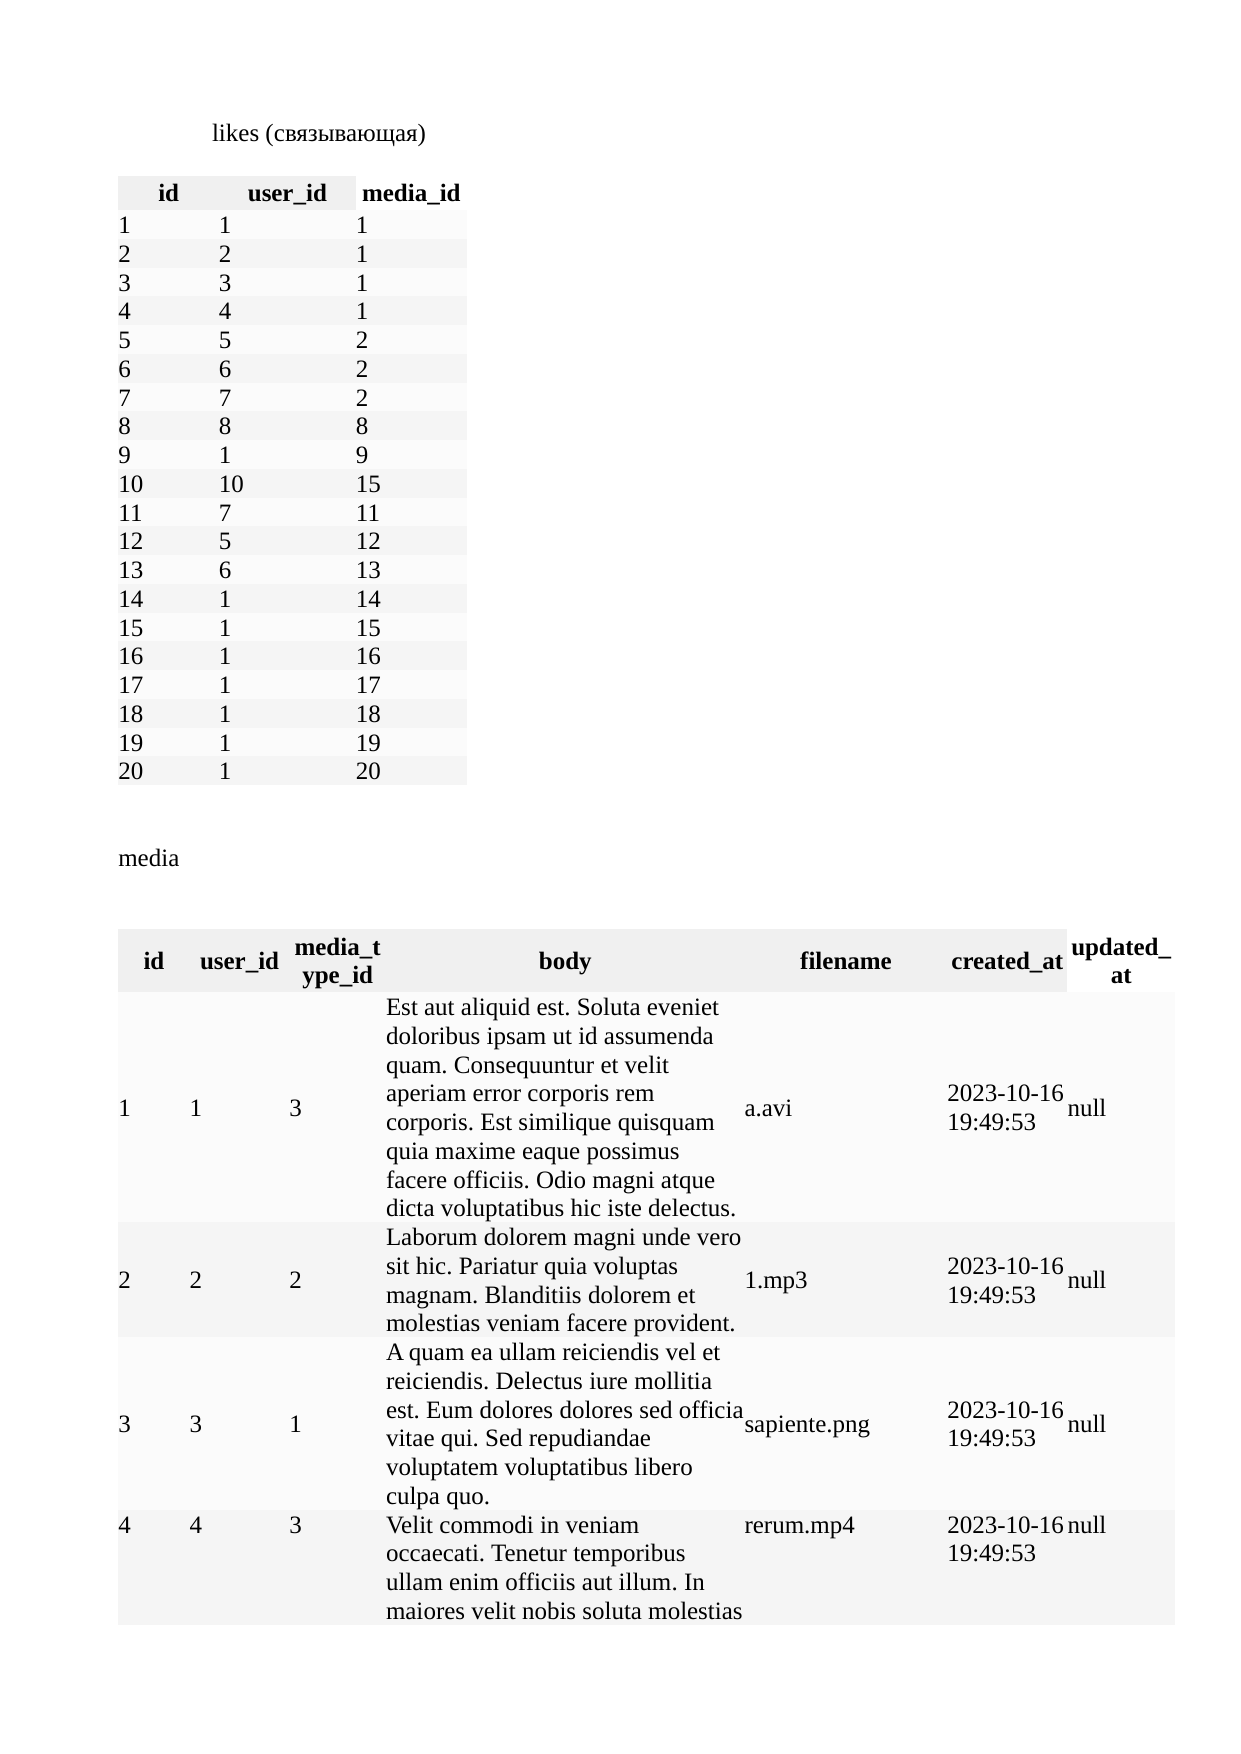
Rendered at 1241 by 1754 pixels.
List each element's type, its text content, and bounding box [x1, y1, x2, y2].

table_cell 9 [118, 440, 219, 469]
table_cell 20 [356, 756, 467, 785]
table_header id [118, 176, 219, 210]
table_cell 2 [289, 1222, 386, 1337]
table_cell 18 [356, 699, 467, 728]
table_cell 4 [118, 296, 219, 325]
table_cell 1 [219, 584, 356, 613]
table_cell 1 [356, 268, 467, 296]
table_cell 16 [118, 641, 219, 670]
table_cell Velit commodi in veniam occaecati. Tenetur temporibus ullam enim officiis aut illum. In maiores velit nobis soluta molestias [386, 1510, 744, 1625]
table_cell 1 [356, 210, 467, 239]
table_cell 8 [219, 411, 356, 440]
table_cell 2 [356, 383, 467, 411]
table_cell 15 [118, 613, 219, 641]
table_cell 1 [219, 670, 356, 699]
table_cell Laborum dolorem magni unde vero sit hic. Pariatur quia voluptas magnam. Blanditiis dolorem et molestias veniam facere provident. [386, 1222, 744, 1337]
table_cell 10 [219, 469, 356, 498]
table_cell 1 [219, 641, 356, 670]
table_cell 4 [118, 1510, 189, 1625]
table_cell 2 [189, 1222, 289, 1337]
table_cell 11 [356, 498, 467, 526]
table_cell 2 [118, 239, 219, 268]
table_header id [118, 929, 189, 992]
text media [118, 843, 1122, 871]
table_cell null [1067, 1337, 1175, 1510]
table_cell null [1067, 992, 1175, 1222]
table_cell Est aut aliquid est. Soluta eveniet doloribus ipsam ut id assumenda quam. Consequuntur et velit aperiam error corporis rem corporis. Est similique quisquam quia maxime eaque possimus facere officiis. Odio magni atque dicta voluptatibus hic iste delectus. [386, 992, 744, 1222]
table_cell 7 [219, 383, 356, 411]
table_cell 1 [289, 1337, 386, 1510]
table_cell 1 [189, 992, 289, 1222]
table_cell 4 [189, 1510, 289, 1625]
table_cell null [1067, 1510, 1175, 1625]
table_cell 14 [118, 584, 219, 613]
table_cell 2 [118, 1222, 189, 1337]
table_cell 1 [118, 992, 189, 1222]
table_cell 18 [118, 699, 219, 728]
table_header media_id [356, 176, 467, 210]
table_cell 1 [219, 440, 356, 469]
table_cell 6 [219, 555, 356, 584]
table_cell 17 [356, 670, 467, 699]
table_cell 8 [356, 411, 467, 440]
table_cell 1 [219, 756, 356, 785]
table_cell A quam ea ullam reiciendis vel et reiciendis. Delectus iure mollitia est. Eum dolores dolores sed officia vitae qui. Sed repudiandae voluptatem voluptatibus libero culpa quo. [386, 1337, 744, 1510]
table_cell 2 [219, 239, 356, 268]
table_cell 1 [219, 699, 356, 728]
table_cell 3 [289, 992, 386, 1222]
table_cell 1 [356, 296, 467, 325]
table_cell 2023-10-16 19:49:53 [947, 1510, 1067, 1625]
table_cell a.avi [744, 992, 947, 1222]
table_cell rerum.mp4 [744, 1510, 947, 1625]
table_header user_id [219, 176, 356, 210]
table_cell 6 [219, 354, 356, 383]
table_cell 20 [118, 756, 219, 785]
table_cell 2 [356, 325, 467, 354]
table_header media_type_id [289, 929, 386, 992]
table_cell 12 [356, 526, 467, 555]
table_cell 1 [219, 728, 356, 756]
table_cell 1 [219, 613, 356, 641]
table_cell 15 [356, 613, 467, 641]
table_cell 7 [118, 383, 219, 411]
table_cell 17 [118, 670, 219, 699]
table_cell 5 [118, 325, 219, 354]
table_cell null [1067, 1222, 1175, 1337]
table_header filename [744, 929, 947, 992]
table_cell 3 [289, 1510, 386, 1625]
table_cell 10 [118, 469, 219, 498]
table_cell 7 [219, 498, 356, 526]
table_cell 11 [118, 498, 219, 526]
table_header user_id [189, 929, 289, 992]
table_cell 9 [356, 440, 467, 469]
table_cell 13 [118, 555, 219, 584]
table_cell 2023-10-16 19:49:53 [947, 1337, 1067, 1510]
table_header updated_at [1067, 929, 1175, 992]
table_cell 19 [356, 728, 467, 756]
table_cell 2 [356, 354, 467, 383]
table_cell 12 [118, 526, 219, 555]
table_cell sapiente.png [744, 1337, 947, 1510]
table_cell 2023-10-16 19:49:53 [947, 992, 1067, 1222]
table_cell 15 [356, 469, 467, 498]
table_cell 3 [189, 1337, 289, 1510]
table_cell 8 [118, 411, 219, 440]
table_cell 6 [118, 354, 219, 383]
table_cell 3 [118, 268, 219, 296]
table_cell 2023-10-16 19:49:53 [947, 1222, 1067, 1337]
table_cell 14 [356, 584, 467, 613]
table_cell 1 [219, 210, 356, 239]
table_cell 5 [219, 325, 356, 354]
table_cell 5 [219, 526, 356, 555]
table_cell 19 [118, 728, 219, 756]
table_cell 13 [356, 555, 467, 584]
text likes (связывающая) [118, 118, 1122, 147]
table_cell 3 [219, 268, 356, 296]
table_cell 1 [118, 210, 219, 239]
table_cell 4 [219, 296, 356, 325]
table_cell 1 [356, 239, 467, 268]
table_header created_at [947, 929, 1067, 992]
table_header body [386, 929, 744, 992]
table_cell 16 [356, 641, 467, 670]
table_cell 3 [118, 1337, 189, 1510]
table_cell 1.mp3 [744, 1222, 947, 1337]
